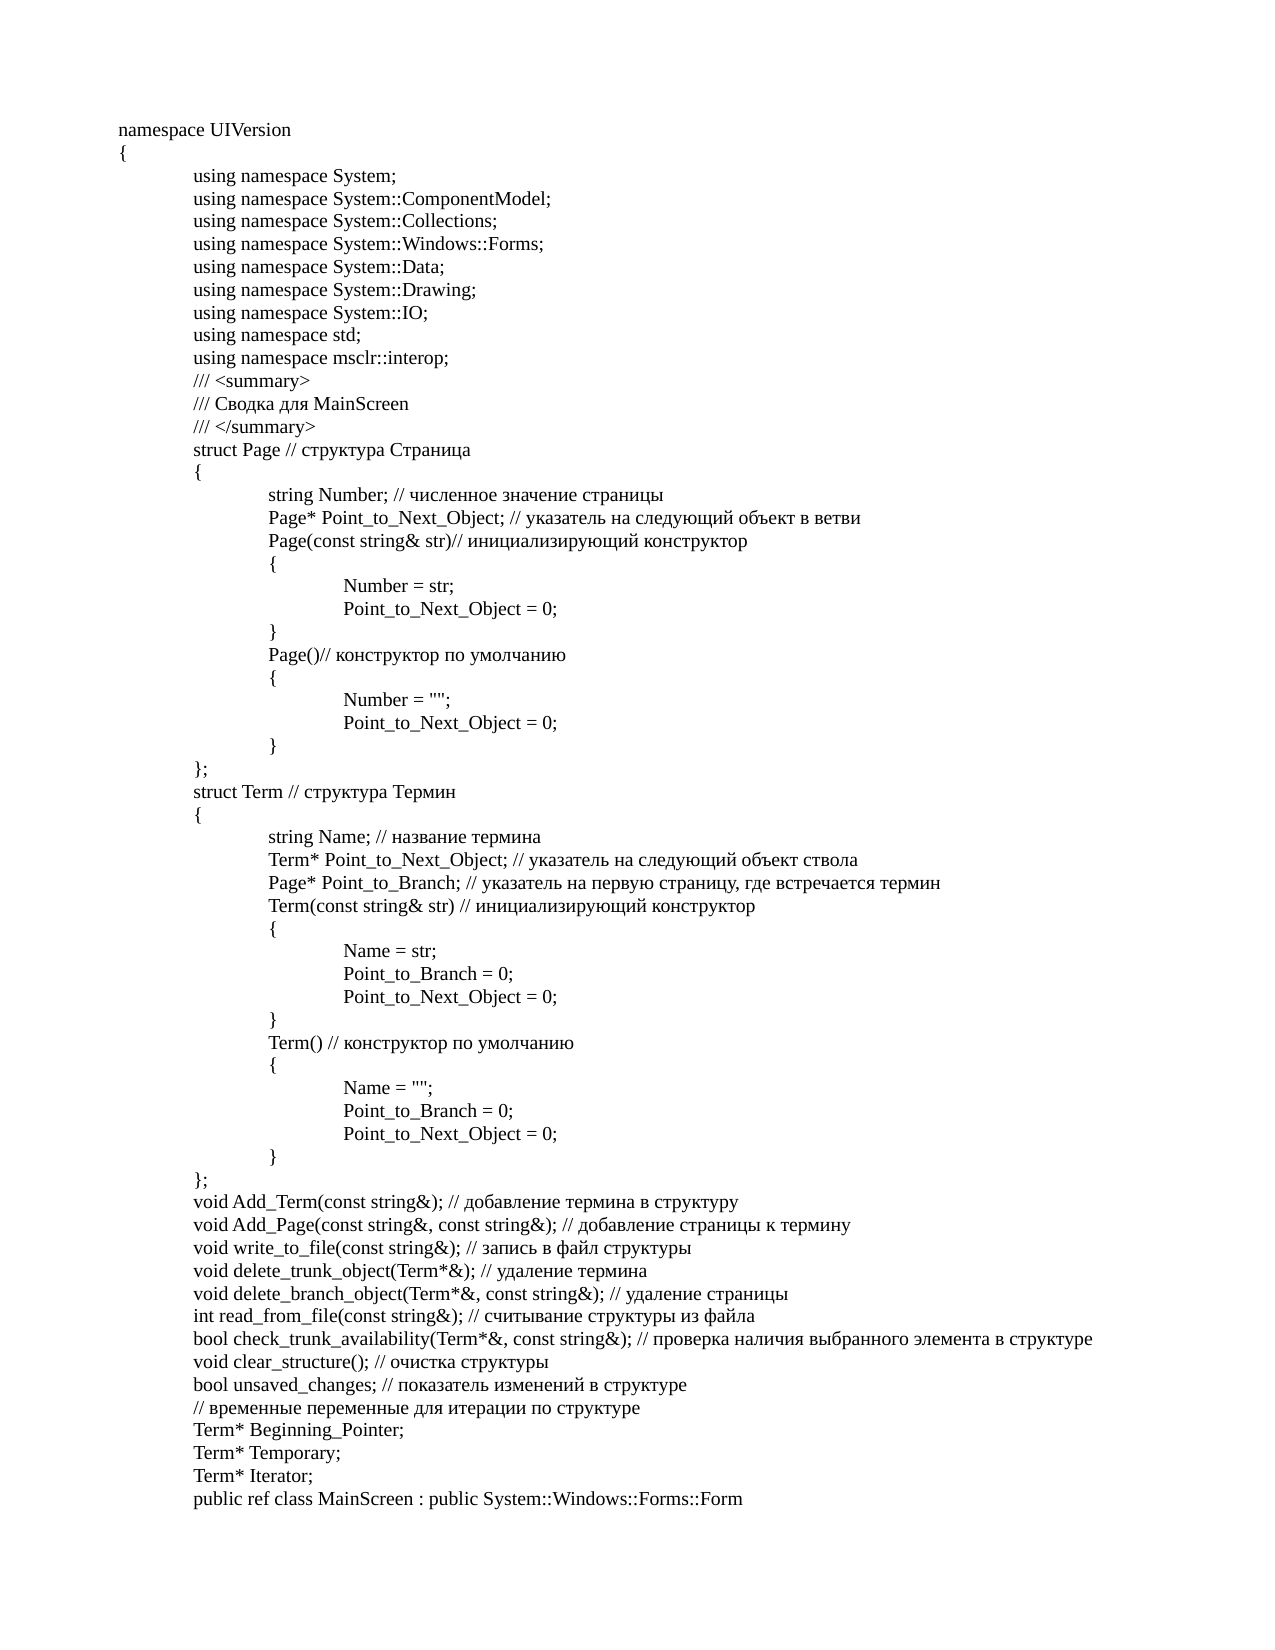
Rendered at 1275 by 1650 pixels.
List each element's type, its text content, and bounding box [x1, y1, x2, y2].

text Point_to_Next_Object = 0; [118, 711, 1157, 734]
text void write_to_file(const string&); // запись в файл структуры [118, 1236, 1157, 1259]
text Point_to_Branch = 0; [118, 962, 1157, 985]
text Number = str; [118, 574, 1157, 597]
text void clear_structure(); // очистка структуры [118, 1350, 1157, 1373]
text using namespace System::Drawing; [118, 278, 1157, 301]
text using namespace System::IO; [118, 301, 1157, 323]
text }; [118, 1167, 1157, 1190]
text bool check_trunk_availability(Term*&, const string&); // проверка наличия выбранного элемента в структуре [118, 1327, 1157, 1350]
text /// Сводка для MainScreen [118, 392, 1157, 415]
text Point_to_Next_Object = 0; [118, 597, 1157, 620]
text Term* Iterator; [118, 1464, 1157, 1487]
text Point_to_Next_Object = 0; [118, 985, 1157, 1008]
text int read_from_file(const string&); // считывание структуры из файла [118, 1304, 1157, 1327]
text Name = ""; [118, 1076, 1157, 1099]
text Term(const string& str) // инициализирующий конструктор [118, 894, 1157, 917]
text } [118, 1145, 1157, 1167]
text using namespace System::Data; [118, 255, 1157, 278]
text { [118, 1053, 1157, 1076]
text void Add_Term(const string&); // добавление термина в структуру [118, 1190, 1157, 1213]
text { [118, 917, 1157, 939]
text struct Page // структура Страница [118, 437, 1157, 460]
text { [118, 802, 1157, 825]
text Term* Point_to_Next_Object; // указатель на следующий объект ствола [118, 848, 1157, 871]
text namespace UIVersion [118, 118, 1157, 141]
text Page()// конструктор по умолчанию [118, 643, 1157, 666]
text /// <summary> [118, 369, 1157, 392]
text } [118, 1008, 1157, 1031]
text void Add_Page(const string&, const string&); // добавление страницы к термину [118, 1213, 1157, 1236]
text Point_to_Branch = 0; [118, 1099, 1157, 1122]
text { [118, 666, 1157, 688]
text Term() // конструктор по умолчанию [118, 1031, 1157, 1053]
text using namespace msclr::interop; [118, 346, 1157, 369]
text Point_to_Next_Object = 0; [118, 1122, 1157, 1145]
text Term* Beginning_Pointer; [118, 1418, 1157, 1441]
text string Number; // численное значение страницы [118, 483, 1157, 506]
text Term* Temporary; [118, 1441, 1157, 1464]
text using namespace System::Collections; [118, 209, 1157, 232]
text }; [118, 757, 1157, 780]
text using namespace System::ComponentModel; [118, 187, 1157, 209]
text using namespace System::Windows::Forms; [118, 232, 1157, 255]
text bool unsaved_changes; // показатель изменений в структуре [118, 1373, 1157, 1396]
text { [118, 460, 1157, 483]
text using namespace System; [118, 164, 1157, 187]
text Number = ""; [118, 688, 1157, 711]
text void delete_branch_object(Term*&, const string&); // удаление страницы [118, 1282, 1157, 1304]
text { [118, 141, 1157, 164]
text } [118, 620, 1157, 643]
text Name = str; [118, 939, 1157, 962]
text string Name; // название термина [118, 825, 1157, 848]
text // временные переменные для итерации по структуре [118, 1396, 1157, 1418]
text using namespace std; [118, 323, 1157, 346]
text void delete_trunk_object(Term*&); // удаление термина [118, 1259, 1157, 1282]
text { [118, 552, 1157, 574]
text public ref class MainScreen : public System::Windows::Forms::Form [118, 1487, 1157, 1510]
text Page(const string& str)// инициализирующий конструктор [118, 529, 1157, 552]
text /// </summary> [118, 415, 1157, 437]
text Page* Point_to_Next_Object; // указатель на следующий объект в ветви [118, 506, 1157, 529]
text } [118, 734, 1157, 757]
text struct Term // структура Термин [118, 780, 1157, 802]
text Page* Point_to_Branch; // указатель на первую страницу, где встречается термин [118, 871, 1157, 894]
